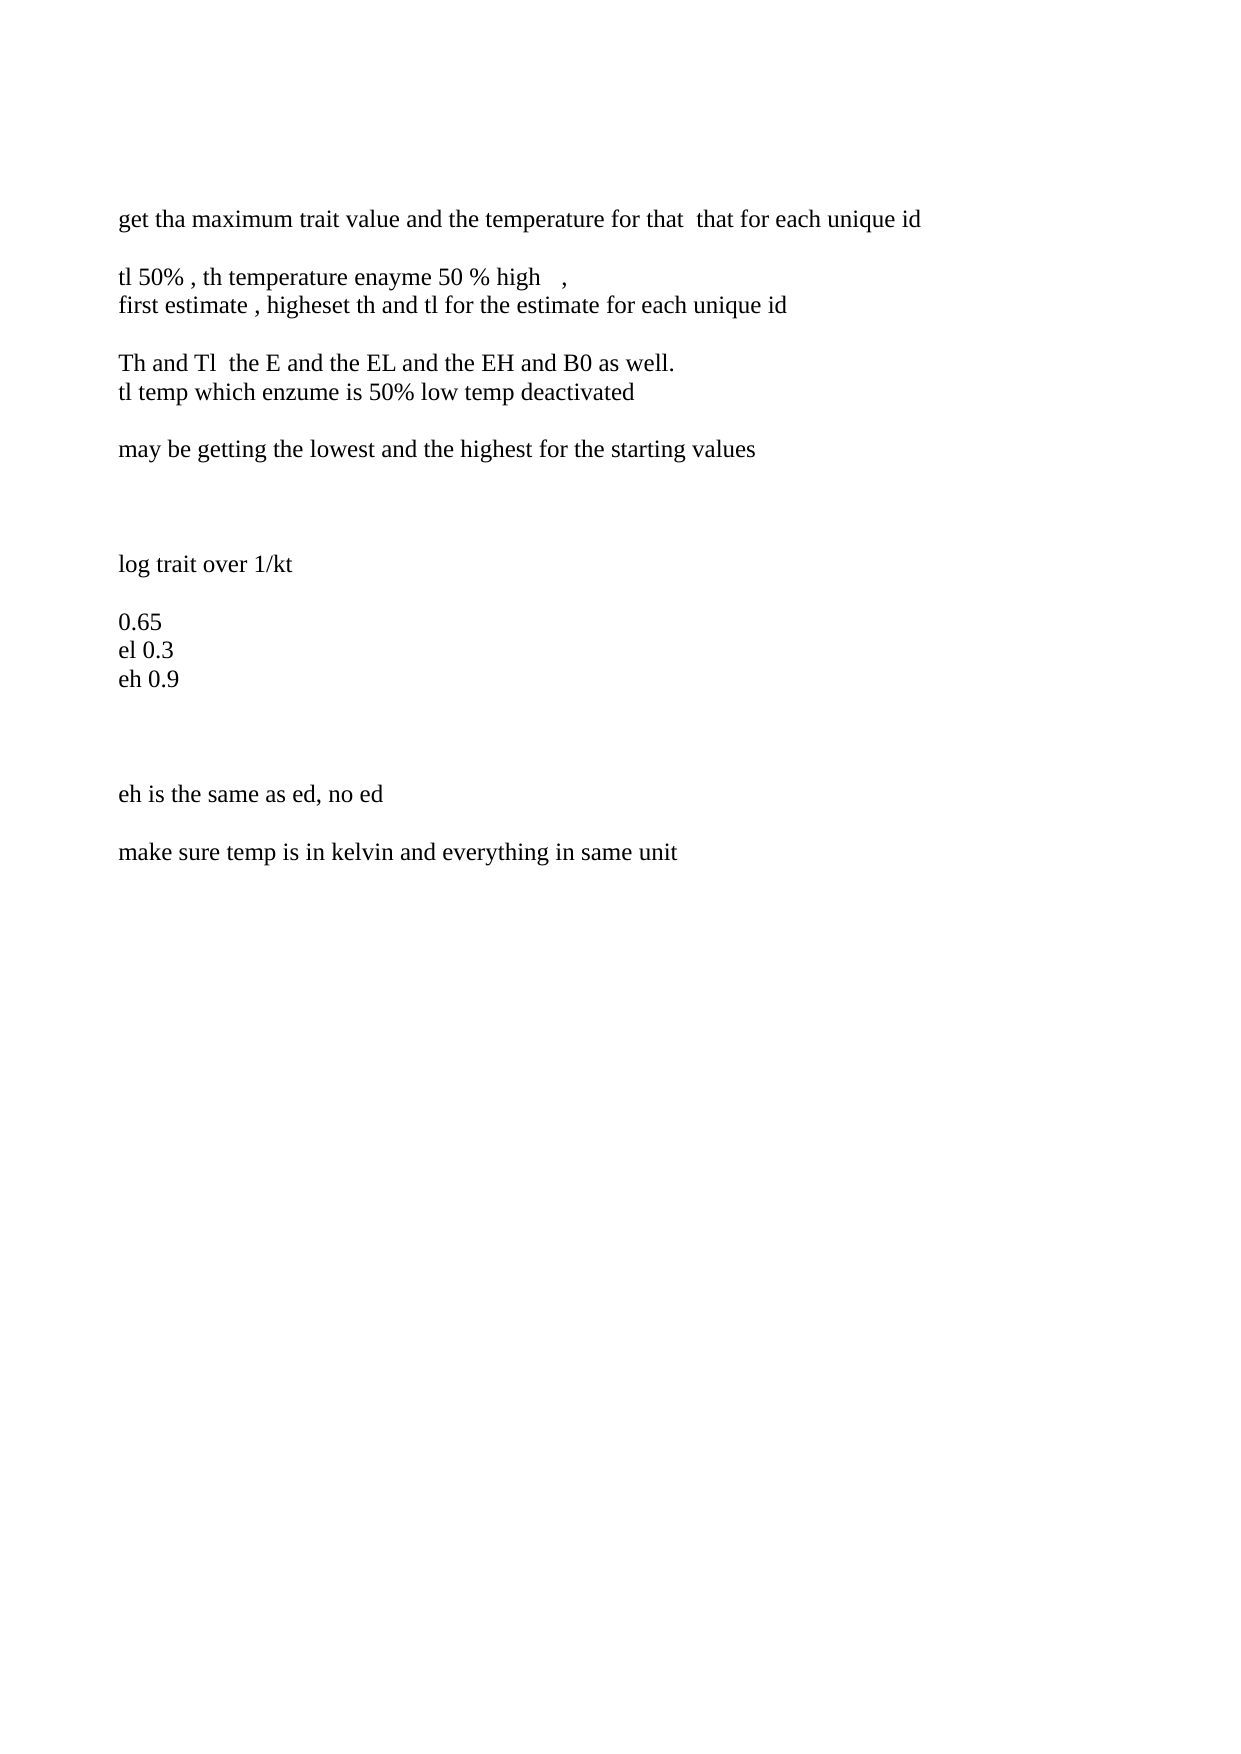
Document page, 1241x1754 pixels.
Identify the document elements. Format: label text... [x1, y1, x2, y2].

text make sure temp is in kelvin and everything in same unit [118, 837, 1122, 866]
text tl 50% , th temperature enayme 50 % high , [118, 262, 1122, 291]
text el 0.3 [118, 636, 1122, 664]
text get tha maximum trait value and the temperature for that that for each unique id [118, 204, 1122, 233]
text log trait over 1/kt [118, 549, 1122, 578]
text 0.65 [118, 607, 1122, 636]
text first estimate , higheset th and tl for the estimate for each unique id [118, 291, 1122, 319]
text may be getting the lowest and the highest for the starting values [118, 434, 1122, 463]
text Th and Tl the E and the EL and the EH and B0 as well. [118, 348, 1122, 377]
text eh is the same as ed, no ed [118, 779, 1122, 808]
text tl temp which enzume is 50% low temp deactivated [118, 377, 1122, 406]
text eh 0.9 [118, 664, 1122, 693]
